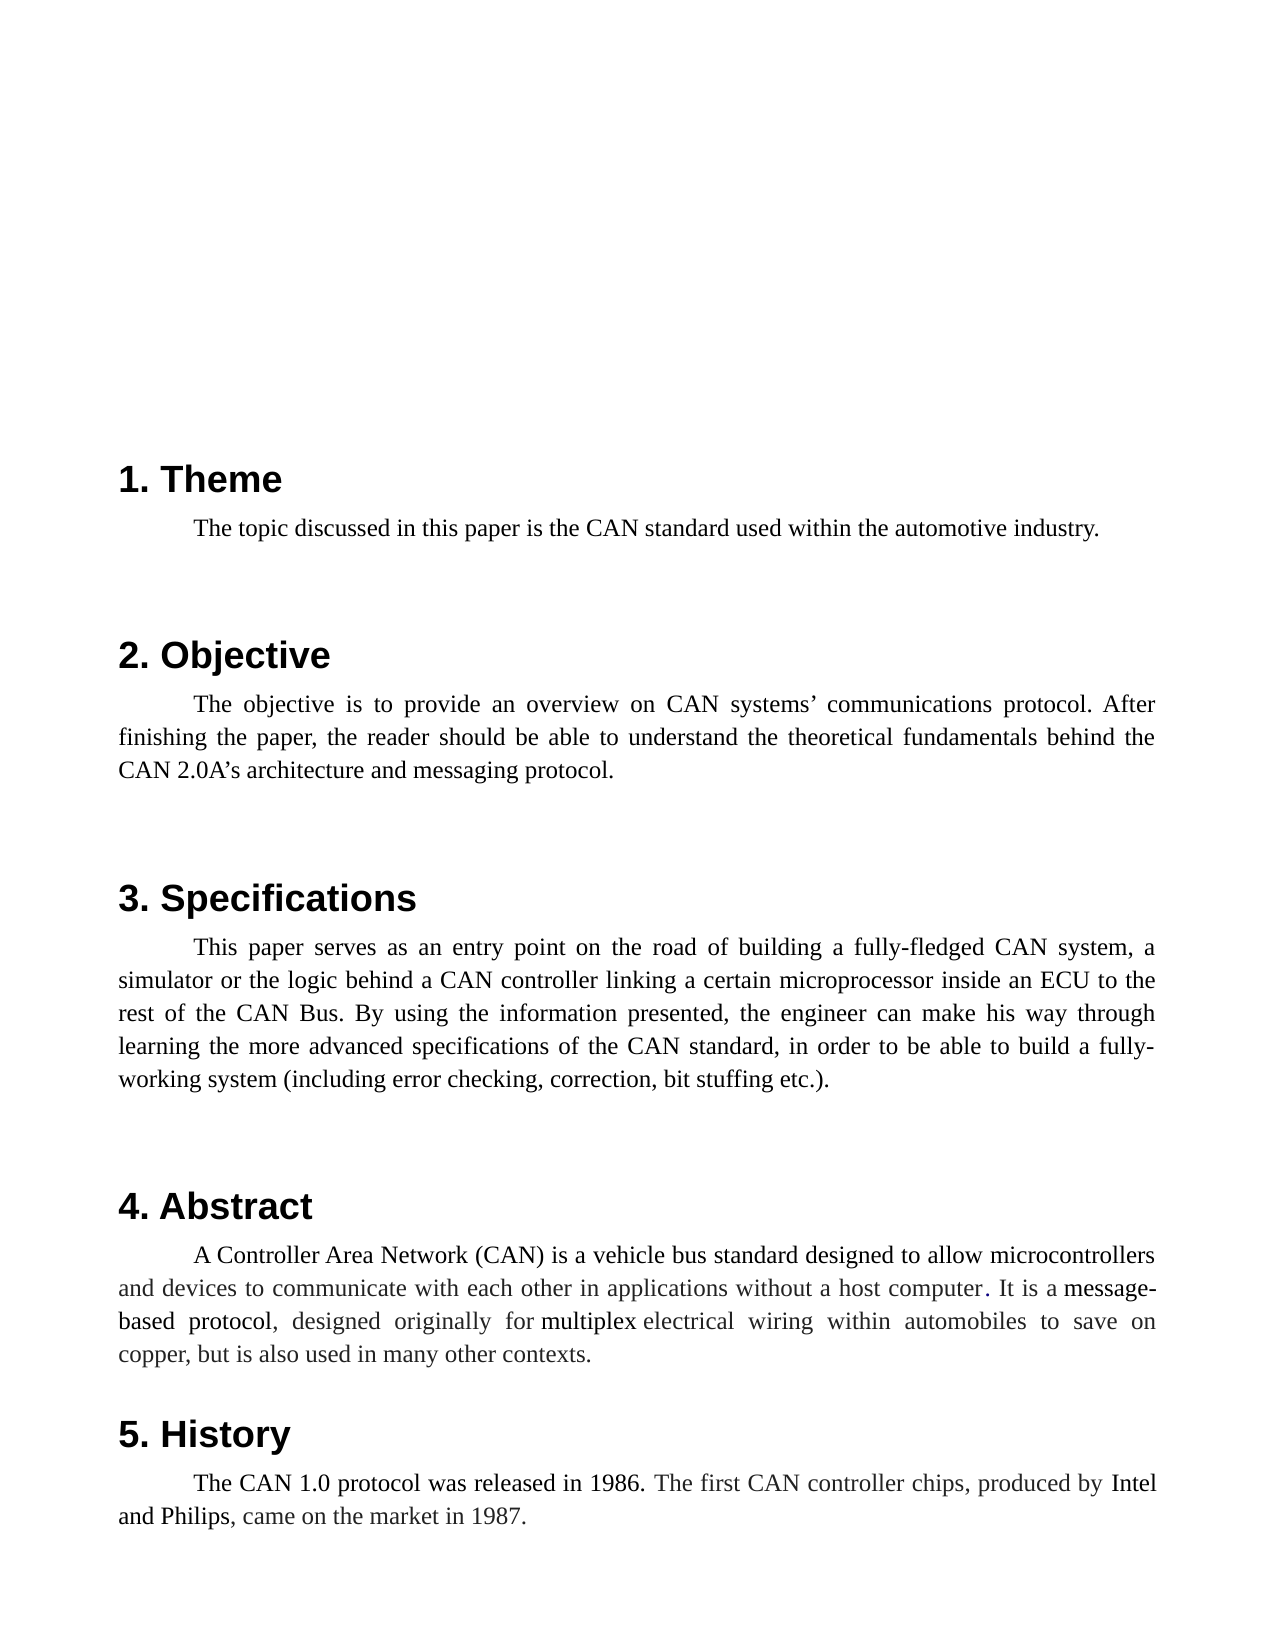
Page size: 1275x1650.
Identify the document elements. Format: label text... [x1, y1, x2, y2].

text This paper serves as an entry point on the road of building a fully-fledged CAN system, a simulator or the logic behind a CAN controller linking a certain microprocessor inside an ECU to the rest of the CAN Bus. By using the information presented, the engineer can make his way through learning the more advanced specifications of the CAN standard, in order to be able to build a fully-working system (including error checking, correction, bit stuffing etc.). [118, 932, 1157, 1092]
text A Controller Area Network (CAN) is a vehicle bus standard designed to allow microcontrollers and devices to communicate with each other in applications without a host computer. It is a message-based protocol, designed originally for multiplex electrical wiring within automobiles to save on copper, but is also used in many other contexts. [118, 1240, 1157, 1368]
subtitle 4. Abstract [118, 1184, 1157, 1228]
subtitle 5. History [118, 1412, 1157, 1455]
text The objective is to provide an overview on CAN systems’ communications protocol. After finishing the paper, the reader should be able to understand the theoretical fundamentals behind the CAN 2.0A’s architecture and messaging protocol. [118, 689, 1157, 784]
subtitle 3. Specifications [118, 876, 1157, 919]
text The topic discussed in this paper is the CAN standard used within the automotive industry. [118, 513, 1157, 542]
subtitle 2. Objective [118, 633, 1157, 677]
text The CAN 1.0 protocol was released in 1986. The first CAN controller chips, produced by Intel and Philips, came on the market in 1987. [118, 1468, 1157, 1530]
subtitle 1. Theme [118, 457, 1157, 500]
